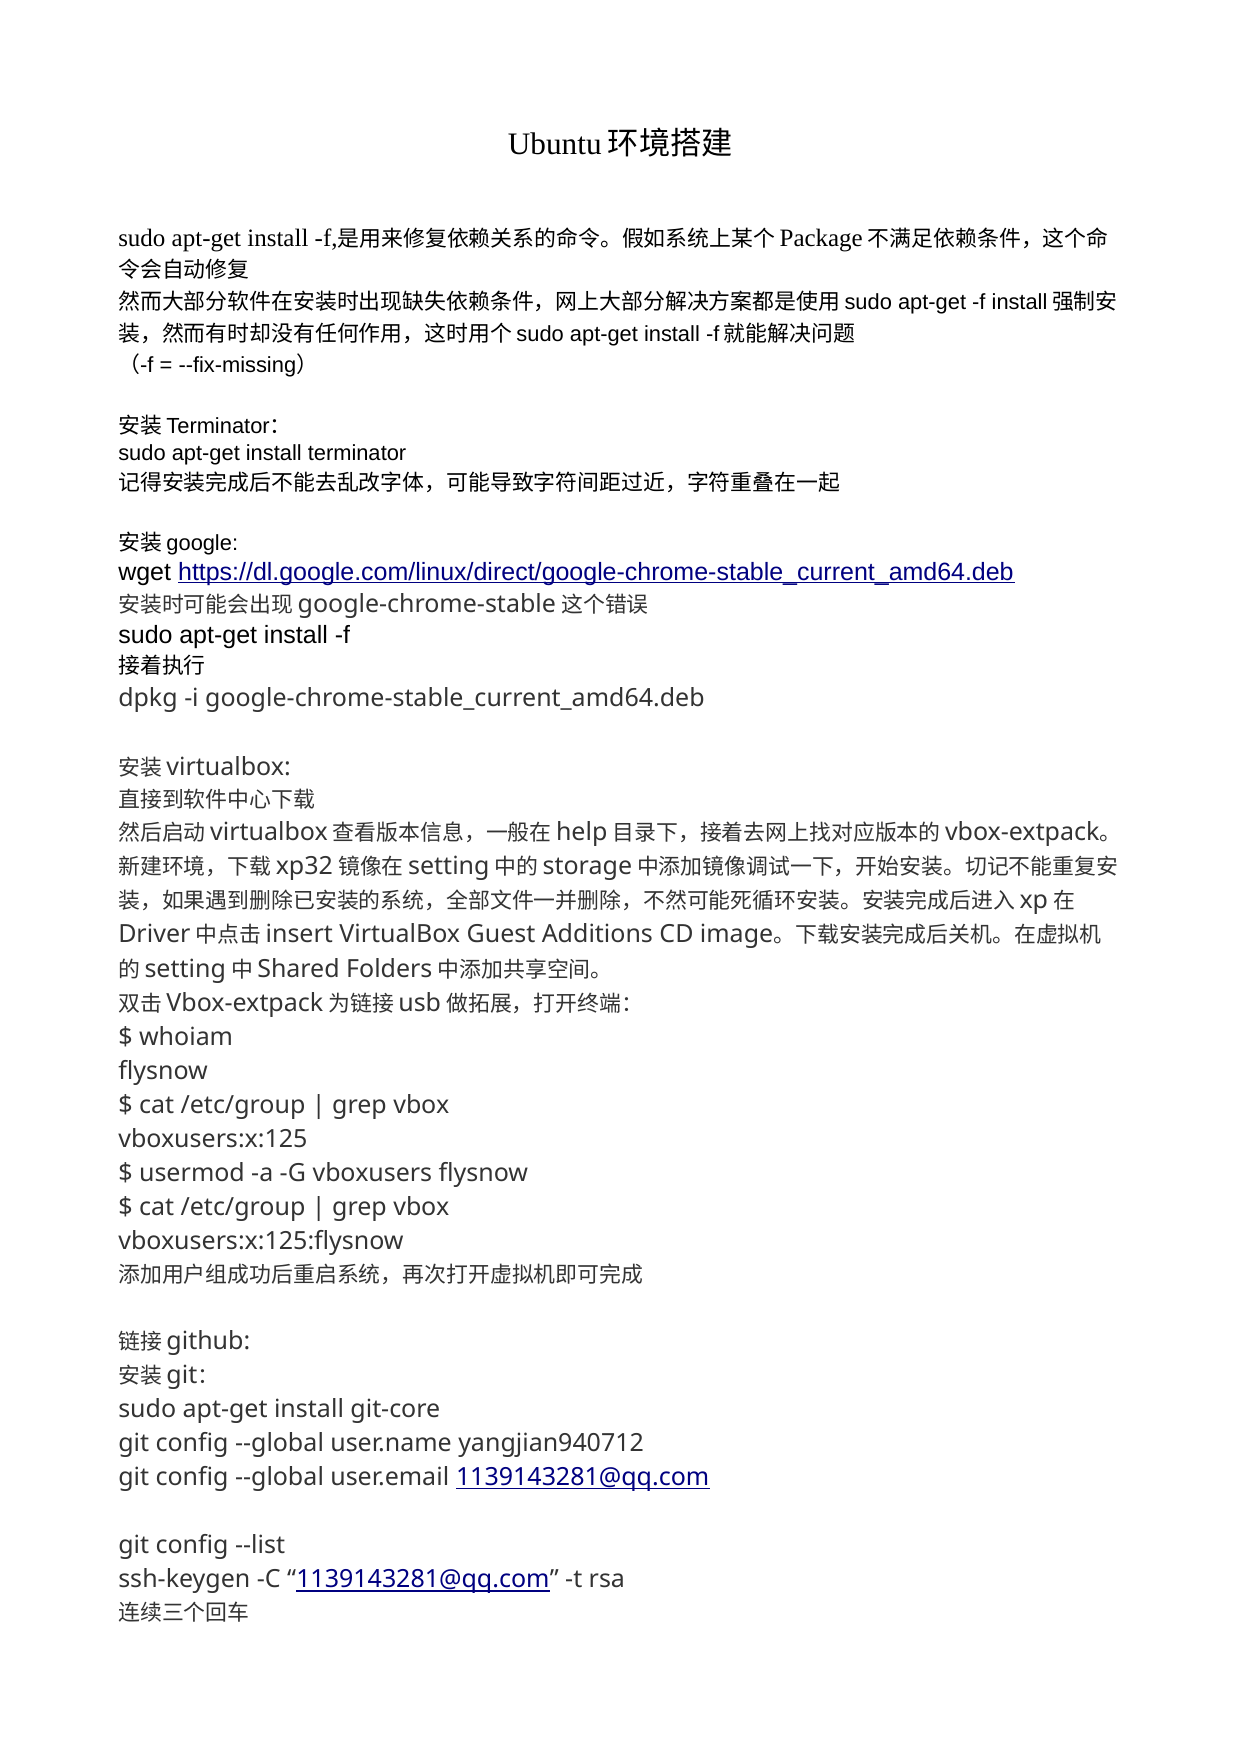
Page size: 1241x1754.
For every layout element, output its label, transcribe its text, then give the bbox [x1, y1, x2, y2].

text wget https://dl.google.com/linux/direct/google-chrome-stable_current_amd64.deb [118, 557, 1122, 586]
text （-f = --fix-missing） [118, 347, 1122, 379]
text $ whoiam [118, 1018, 1122, 1052]
text $ usermod -a -G vboxusers flysnow [118, 1154, 1122, 1189]
text git config --global user.name yangjian940712 [118, 1425, 1122, 1459]
text 新建环境，下载xp32镜像在setting中的storage中添加镜像调试一下，开始安装。切记不能重复安装，如果遇到删除已安装的系统，全部文件一并删除，不然可能死循环安装。安装完成后进入xp在Driver中点击insert VirtualBox Guest Additions CD image。下载安装完成后关机。在虚拟机的setting中Shared Folders中添加共享空间。 [118, 848, 1122, 984]
text 双击Vbox-extpack为链接usb做拓展，打开终端： [118, 984, 1122, 1018]
text sudo apt-get install -f,是用来修复依赖关系的命令。假如系统上某个Package不满足依赖条件，这个命令会自动修复 [118, 221, 1122, 284]
text 接着执行 [118, 648, 1122, 680]
text sudo apt-get install -f [118, 620, 1122, 648]
text 添加用户组成功后重启系统，再次打开虚拟机即可完成 [118, 1257, 1122, 1288]
text sudo apt-get install terminator [118, 439, 1122, 465]
text 直接到软件中心下载 [118, 782, 1122, 814]
text 记得安装完成后不能去乱改字体，可能导致字符间距过近，字符重叠在一起 [118, 465, 1122, 496]
text dpkg -i google-chrome-stable_current_amd64.deb [118, 680, 1122, 714]
text flysnow [118, 1052, 1122, 1086]
text 安装google: [118, 525, 1122, 557]
text 安装时可能会出现google-chrome-stable这个错误 [118, 586, 1122, 620]
text Ubuntu环境搭建 [118, 118, 1122, 163]
text ssh-keygen -C “1139143281@qq.com” -t rsa [118, 1561, 1122, 1595]
text sudo apt-get install git-core [118, 1391, 1122, 1425]
text git config --list [118, 1527, 1122, 1561]
text 然后启动virtualbox查看版本信息，一般在help目录下，接着去网上找对应版本的vbox-extpack。 [118, 814, 1122, 848]
text 安装virtualbox: [118, 748, 1122, 782]
text 安装Terminator： [118, 408, 1122, 439]
text 然而大部分软件在安装时出现缺失依赖条件，网上大部分解决方案都是使用sudo apt-get -f install强制安装，然而有时却没有任何作用，这时用个sudo apt-get install -f就能解决问题 [118, 284, 1122, 347]
text $ cat /etc/group | grep vbox vboxusers:x:125:flysnow [118, 1189, 1122, 1257]
text 连续三个回车 [118, 1595, 1122, 1627]
text git config --global user.email 1139143281@qq.com [118, 1459, 1122, 1493]
text $ cat /etc/group | grep vbox vboxusers:x:125 [118, 1086, 1122, 1154]
text 安装git： [118, 1357, 1122, 1391]
text 链接github: [118, 1322, 1122, 1357]
